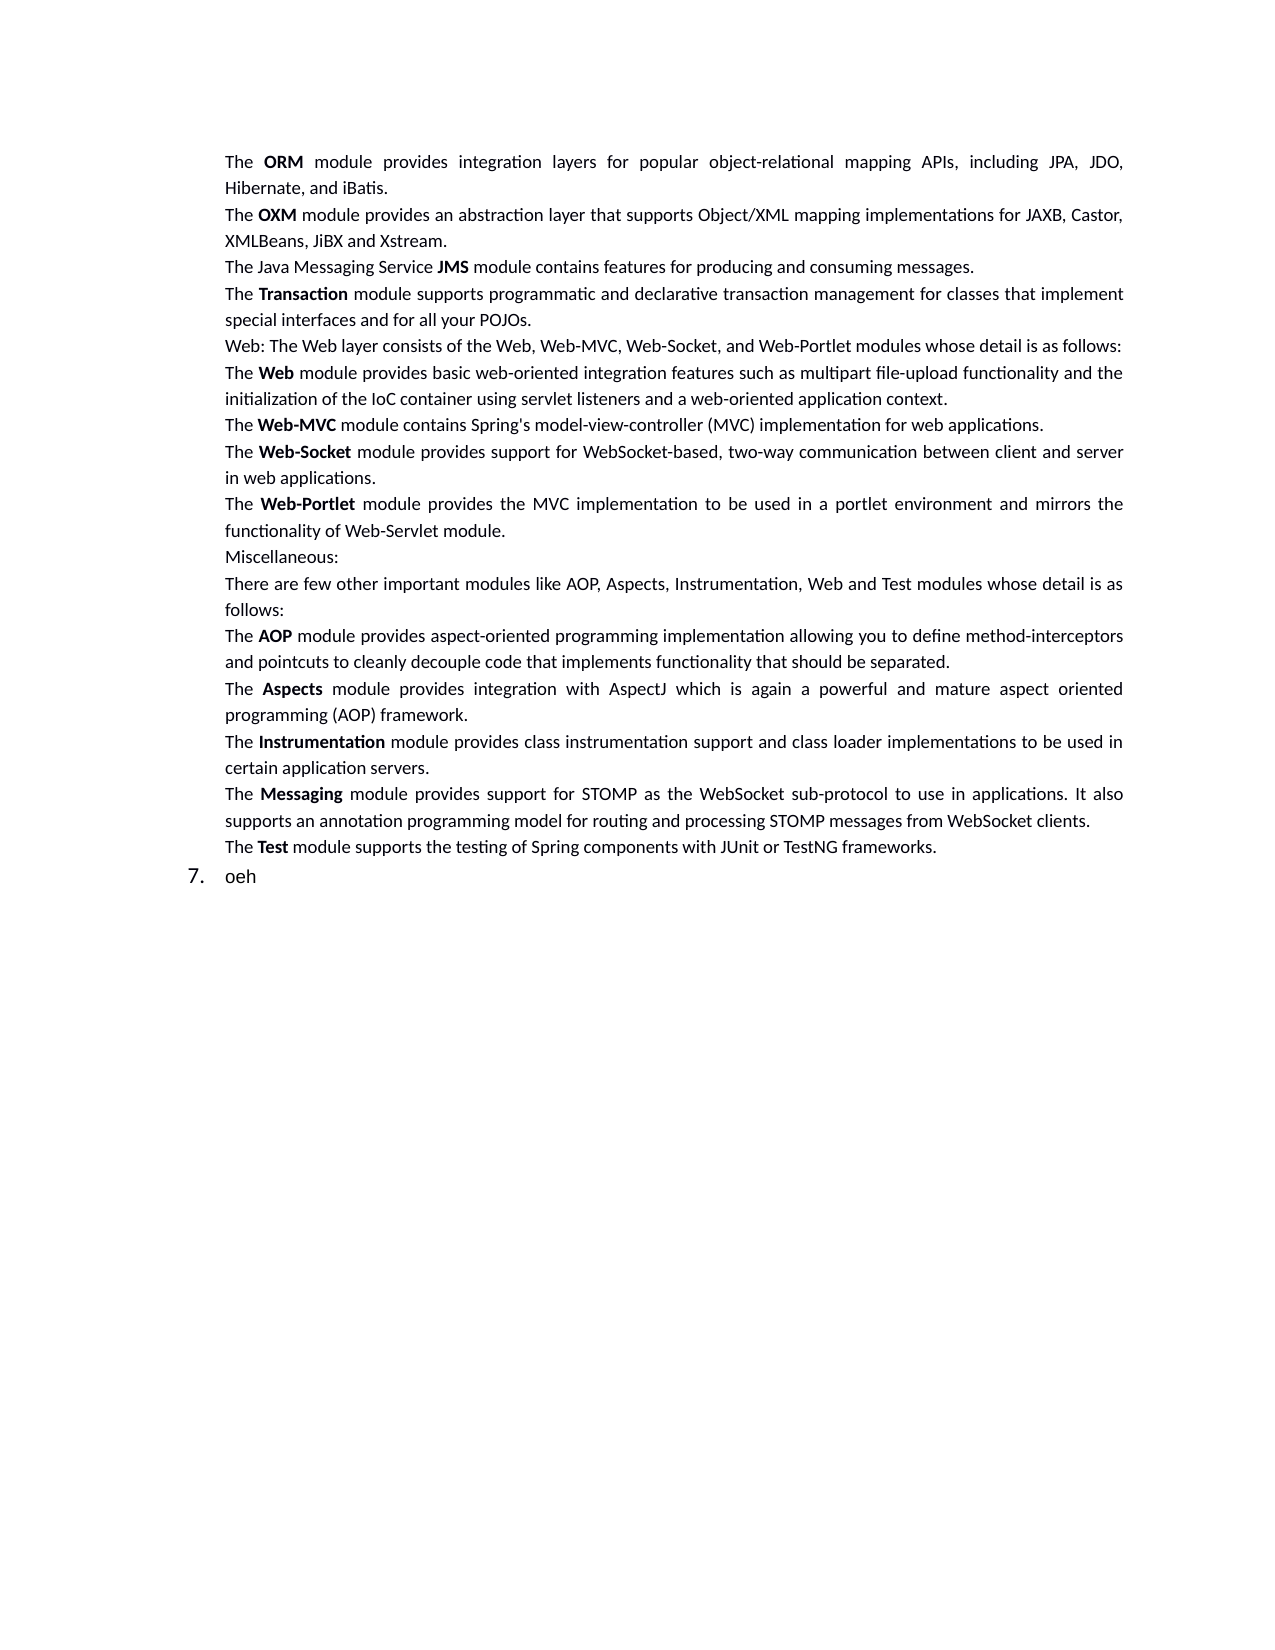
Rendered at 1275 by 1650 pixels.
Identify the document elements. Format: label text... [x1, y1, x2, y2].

list There are few other important modules like AOP, Aspects, Instrumentation, Web and Test modules whose detail is as follows: [225, 572, 1125, 621]
list The ORM module provides integration layers for popular object-relational mapping APIs, including JPA, JDO, Hibernate, and iBatis. [225, 150, 1125, 199]
list The OXM module provides an abstraction layer that supports Object/XML mapping implementations for JAXB, Castor, XMLBeans, JiBX and Xstream. [225, 203, 1125, 252]
list The Web-Portlet module provides the MVC implementation to be used in a portlet environment and mirrors the functionality of Web-Servlet module. [225, 493, 1125, 542]
list The AOP module provides aspect-oriented programming implementation allowing you to define method-interceptors and pointcuts to cleanly decouple code that implements functionality that should be separated. [225, 624, 1125, 674]
list The Web-Socket module provides support for WebSocket-based, two-way communication between client and server in web applications. [225, 440, 1125, 489]
list The Transaction module supports programmatic and declarative transaction management for classes that implement special interfaces and for all your POJOs. [225, 282, 1125, 331]
list The Test module supports the testing of Spring components with JUnit or TestNG frameworks. [225, 835, 1125, 858]
list The Web module provides basic web-oriented integration features such as multipart file-upload functionality and the initialization of the IoC container using servlet listeners and a web-oriented application context. [225, 361, 1125, 410]
list The Web-MVC module contains Spring's model-view-controller (MVC) implementation for web applications. [225, 413, 1125, 436]
list The Messaging module provides support for STOMP as the WebSocket sub-protocol to use in applications. It also supports an annotation programming model for routing and processing STOMP messages from WebSocket clients. [225, 782, 1125, 832]
list The Java Messaging Service JMS module contains features for producing and consuming messages. [225, 255, 1125, 278]
list Miscellaneous: [225, 545, 1125, 568]
list oeh [187, 862, 1125, 889]
list The Aspects module provides integration with AspectJ which is again a powerful and mature aspect oriented programming (AOP) framework. [225, 677, 1125, 726]
list The Instrumentation module provides class instrumentation support and class loader implementations to be used in certain application servers. [225, 730, 1125, 779]
list Web: The Web layer consists of the Web, Web-MVC, Web-Socket, and Web-Portlet modules whose detail is as follows: [225, 334, 1125, 357]
